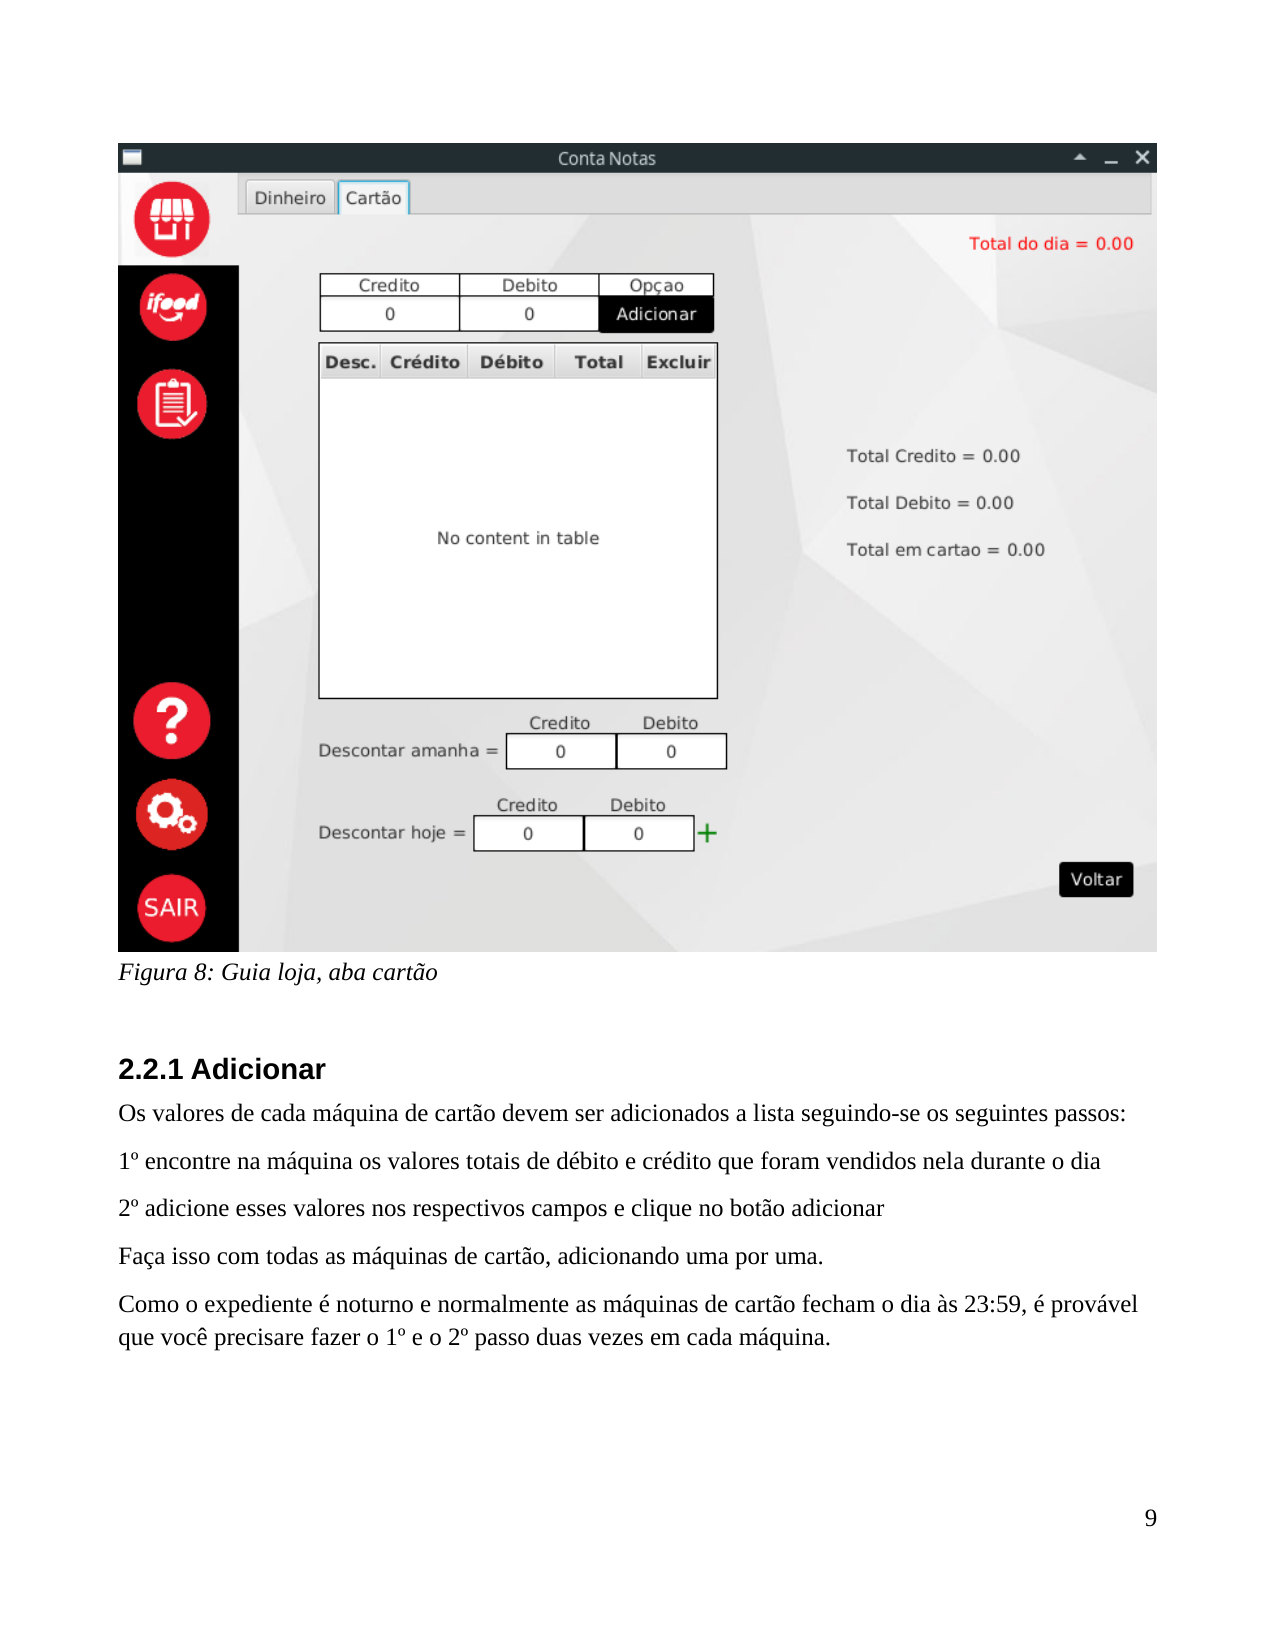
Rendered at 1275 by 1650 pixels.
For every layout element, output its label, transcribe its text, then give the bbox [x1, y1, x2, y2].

picture [118, 143, 1157, 952]
text Faça isso com todas as máquinas de cartão, adicionando uma por uma. [118, 1241, 1157, 1270]
text Figura 8: Guia loja, aba cartão [118, 952, 1157, 986]
text Como o expediente é noturno e normalmente as máquinas de cartão fecham o dia às 23:59, é provável que você precisare fazer o 1º e o 2º passo duas vezes em cada máquina. [118, 1289, 1157, 1351]
text Os valores de cada máquina de cartão devem ser adicionados a lista seguindo-se os seguintes passos: [118, 1098, 1157, 1127]
text 2º adicione esses valores nos respectivos campos e clique no botão adicionar [118, 1193, 1157, 1222]
subtitle 2.2.1 Adicionar [118, 1052, 1157, 1086]
text 1º encontre na máquina os valores totais de débito e crédito que foram vendidos nela durante o dia [118, 1146, 1157, 1175]
